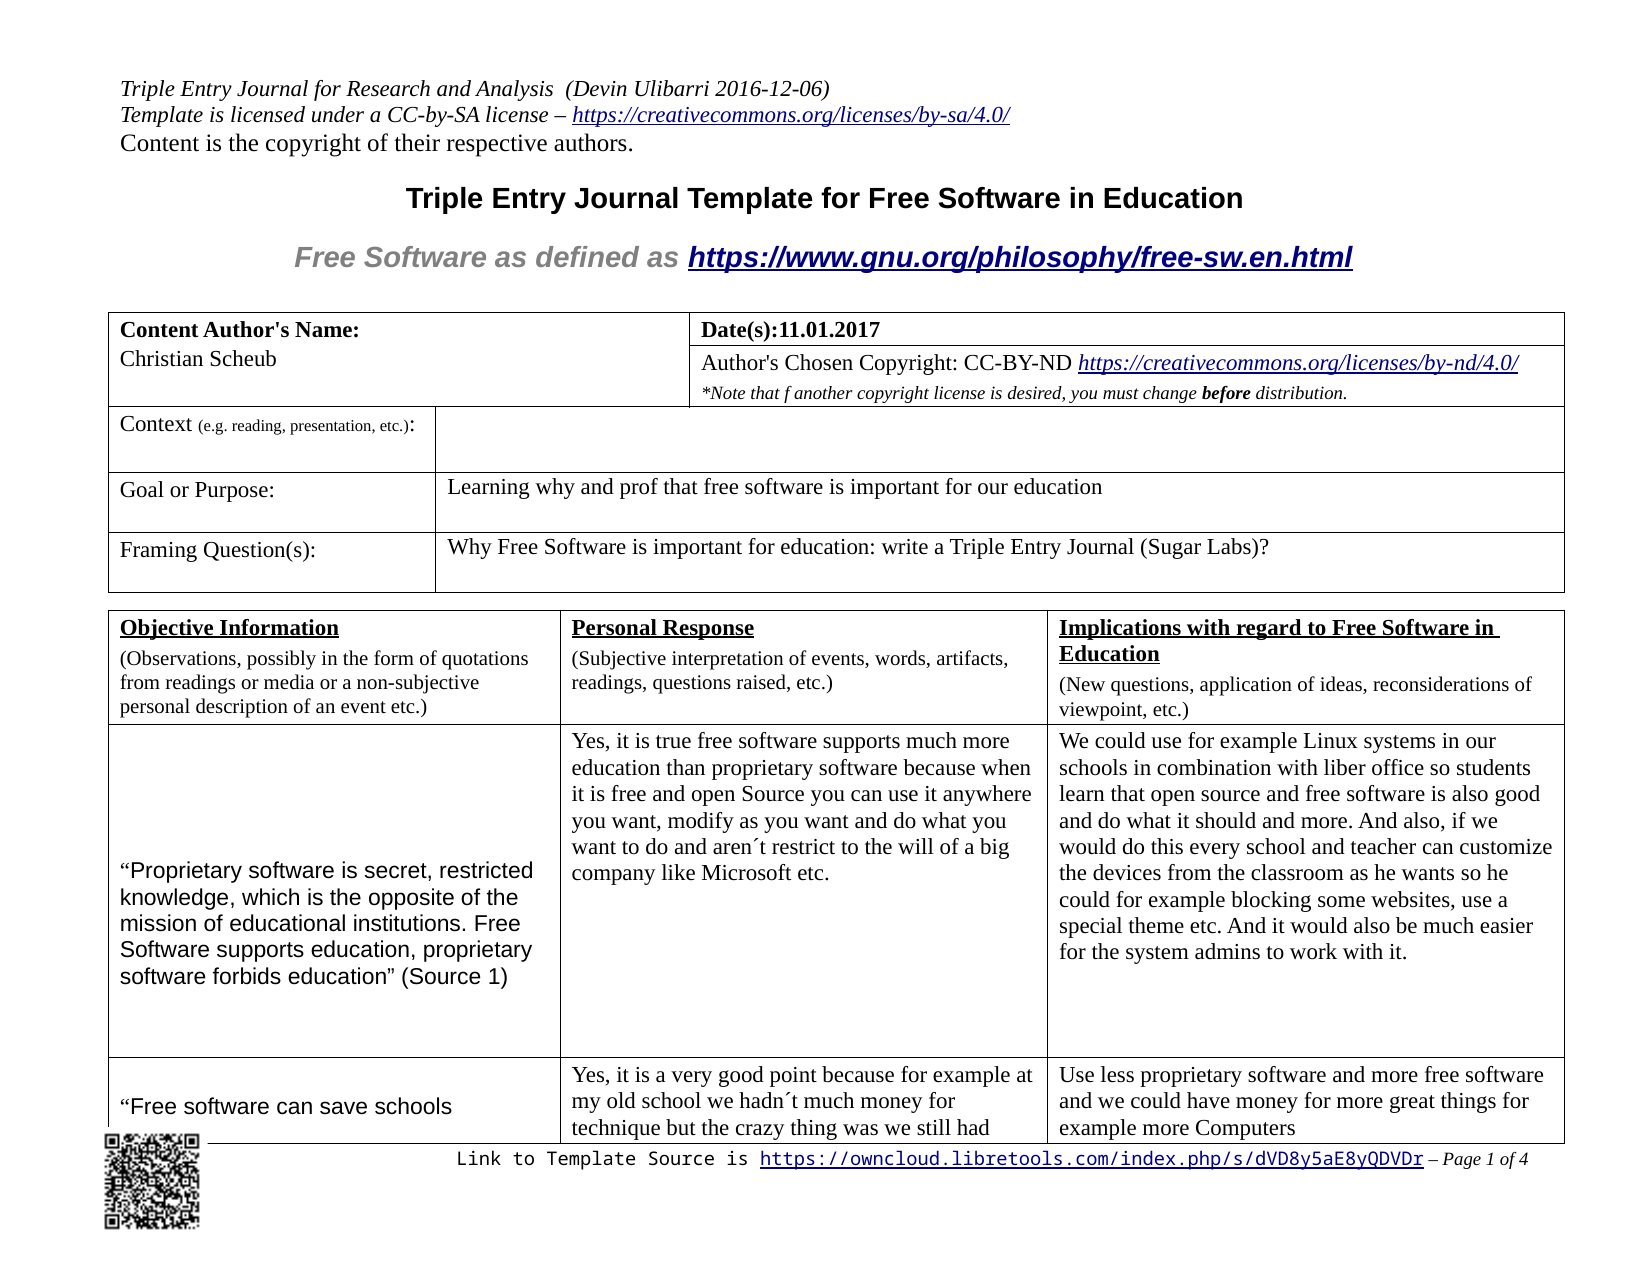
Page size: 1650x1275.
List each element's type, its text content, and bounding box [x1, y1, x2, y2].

table_header Implications with regard to Free Software in Education (New questions, application of ideas, reconsiderations of viewpoint, etc.) [1048, 611, 1564, 723]
table_cell We could use for example Linux systems in our schools in combination with liber office so students learn that open source and free software is also good and do what it should and more. And also, if we would do this every school and teacher can customize the devices from the classroom as he wants so he could for example blocking some websites, use a special theme etc. And it would also be much easier for the system admins to work with it. [1048, 725, 1564, 1057]
table_header Date(s):11.01.2017 [690, 313, 1564, 345]
table_cell “Free software can save schools [109, 1058, 560, 1143]
table_cell Learning why and prof that free software is important for our education [436, 473, 1564, 532]
subtitle Free Software as defined as https://www.gnu.org/philosophy/free-sw.en.html [120, 240, 1530, 273]
table_cell Why Free Software is important for education: write a Triple Entry Journal (Sugar Labs)? [436, 533, 1564, 592]
table_cell Yes, it is a very good point because for example at my old school we hadn´t much money for technique but the crazy thing was we still had [561, 1058, 1047, 1143]
table_cell Context (e.g. reading, presentation, etc.): [109, 407, 435, 472]
subtitle Triple Entry Journal Template for Free Software in Education [120, 181, 1530, 215]
table_header Personal Response (Subjective interpretation of events, words, artifacts, readings, questions raised, etc.) [561, 611, 1047, 723]
table_cell Author's Chosen Copyright: CC-BY-ND https://creativecommons.org/licenses/by-nd/4.0/ *Note that f another copyright license is desired, you must change before distribution. [690, 346, 1564, 406]
table_cell Goal or Purpose: [109, 473, 435, 532]
table_cell Use less proprietary software and more free software and we could have money for more great things for example more Computers [1048, 1058, 1564, 1143]
table_header Objective Information (Observations, possibly in the form of quotations from readings or media or a non-subjective personal description of an event etc.) [109, 611, 560, 723]
table_header Content Author's Name: Christian Scheub [109, 313, 689, 406]
table_cell Framing Question(s): [109, 533, 435, 592]
table_cell Yes, it is true free software supports much more education than proprietary software because when it is free and open Source you can use it anywhere you want, modify as you want and do what you want to do and aren´t restrict to the will of a big company like Microsoft etc. [561, 725, 1047, 1057]
table_cell “Proprietary software is secret, restricted knowledge, which is the opposite of the mission of educational institutions. Free Software supports education, proprietary software forbids education” (Source 1) [109, 725, 560, 1057]
table_cell [436, 407, 1564, 472]
